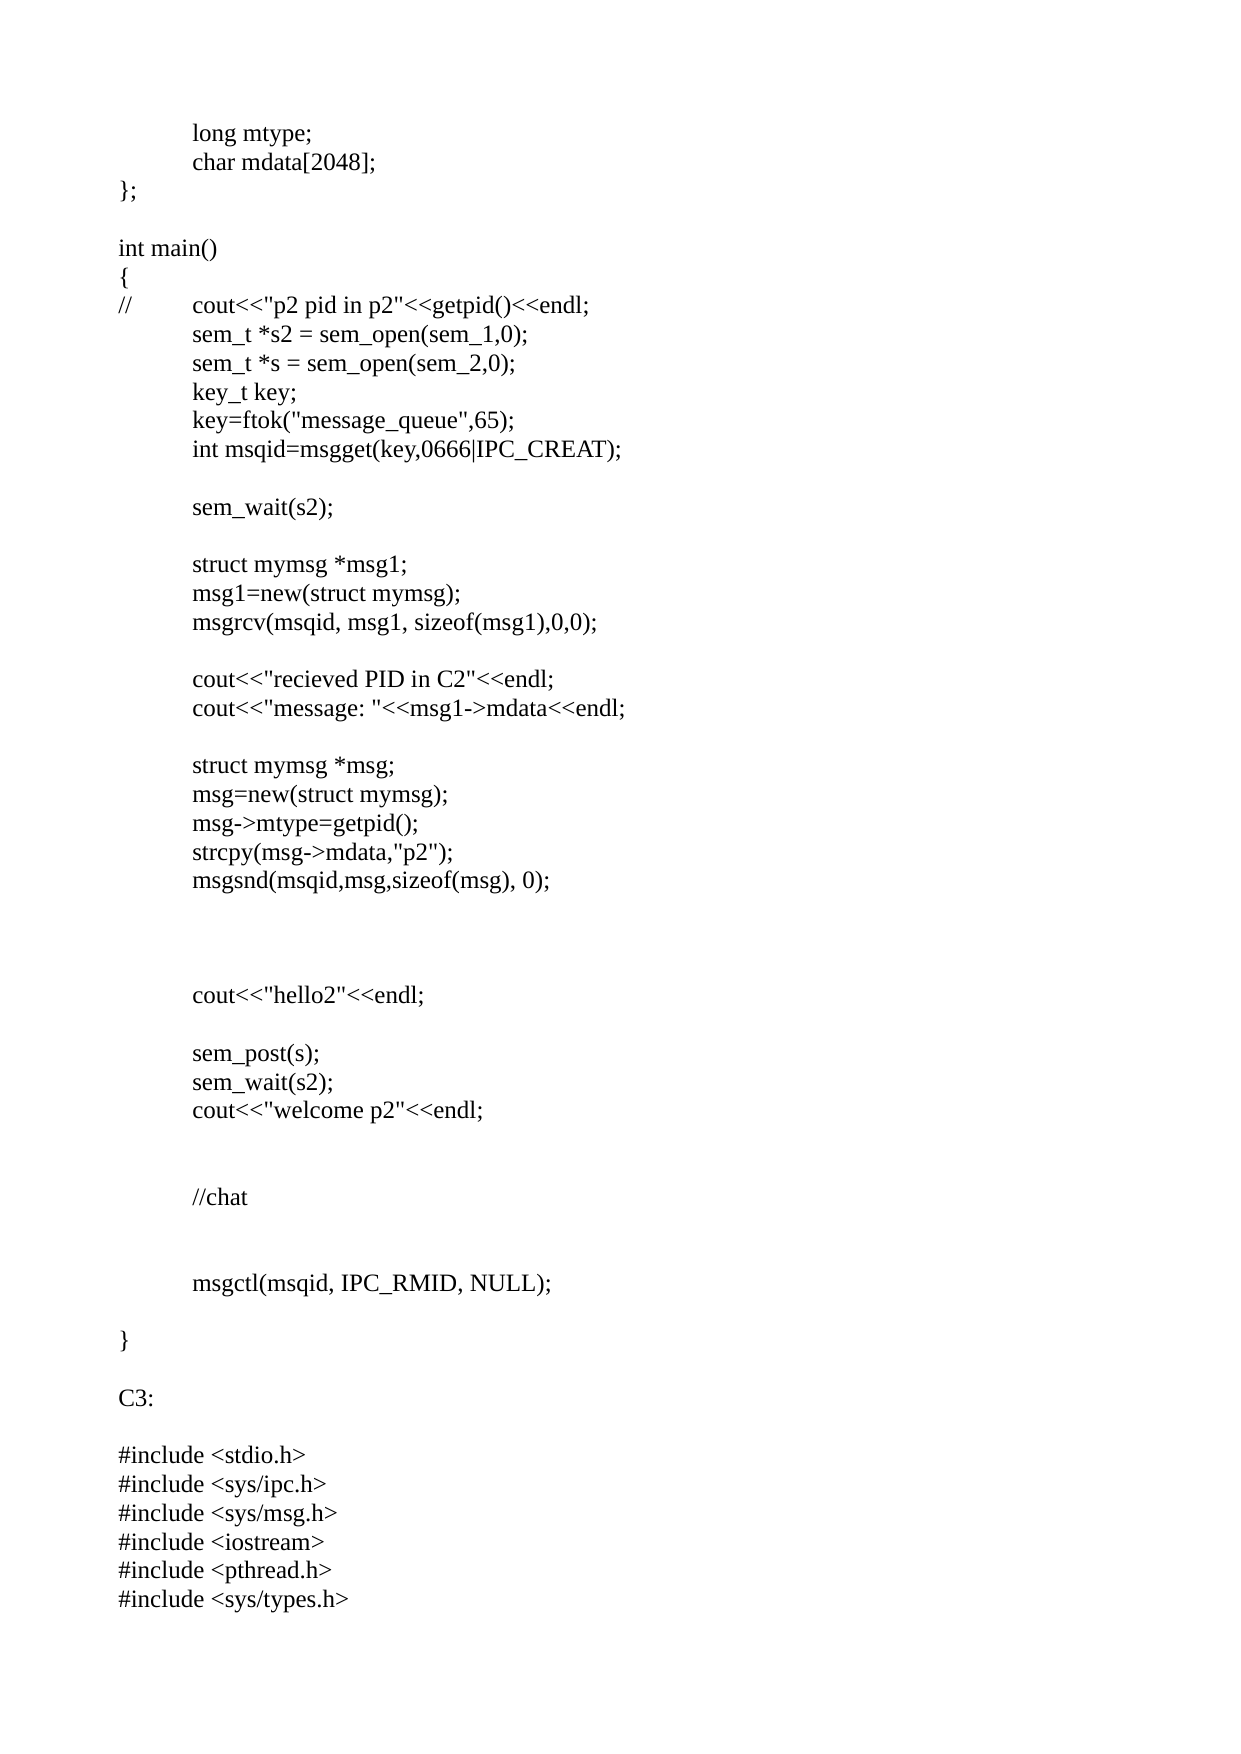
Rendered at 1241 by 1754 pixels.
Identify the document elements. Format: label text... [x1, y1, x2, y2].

text sem_wait(s2); [118, 1067, 1122, 1096]
text cout<<"message: "<<msg1->mdata<<endl; [118, 693, 1122, 722]
text sem_wait(s2); [118, 492, 1122, 521]
text key_t key; [118, 377, 1122, 406]
text { [118, 262, 1122, 291]
text long mtype; [118, 118, 1122, 147]
text strcpy(msg->mdata,"p2"); [118, 837, 1122, 866]
text struct mymsg *msg; [118, 751, 1122, 779]
text cout<<"hello2"<<endl; [118, 981, 1122, 1009]
text msgrcv(msqid, msg1, sizeof(msg1),0,0); [118, 607, 1122, 636]
text cout<<"recieved PID in C2"<<endl; [118, 664, 1122, 693]
text struct mymsg *msg1; [118, 549, 1122, 578]
text sem_t *s = sem_open(sem_2,0); [118, 348, 1122, 377]
text key=ftok("message_queue",65); [118, 406, 1122, 434]
text // cout<<"p2 pid in p2"<<getpid()<<endl; [118, 291, 1122, 319]
text #include <iostream> [118, 1527, 1122, 1556]
text #include <sys/types.h> [118, 1584, 1122, 1613]
text #include <sys/ipc.h> [118, 1469, 1122, 1498]
text sem_t *s2 = sem_open(sem_1,0); [118, 319, 1122, 348]
text msgctl(msqid, IPC_RMID, NULL); [118, 1268, 1122, 1297]
text int msqid=msgget(key,0666|IPC_CREAT); [118, 434, 1122, 463]
text int main() [118, 233, 1122, 262]
text char mdata[2048]; [118, 147, 1122, 176]
text #include <pthread.h> [118, 1556, 1122, 1584]
text cout<<"welcome p2"<<endl; [118, 1096, 1122, 1124]
text #include <sys/msg.h> [118, 1498, 1122, 1527]
text C3: [118, 1383, 1122, 1412]
text msg->mtype=getpid(); [118, 808, 1122, 837]
text msg=new(struct mymsg); [118, 779, 1122, 808]
text }; [118, 176, 1122, 204]
text } [118, 1326, 1122, 1354]
text #include <stdio.h> [118, 1441, 1122, 1469]
text //chat [118, 1182, 1122, 1211]
text sem_post(s); [118, 1038, 1122, 1067]
text msgsnd(msqid,msg,sizeof(msg), 0); [118, 866, 1122, 894]
text msg1=new(struct mymsg); [118, 578, 1122, 607]
